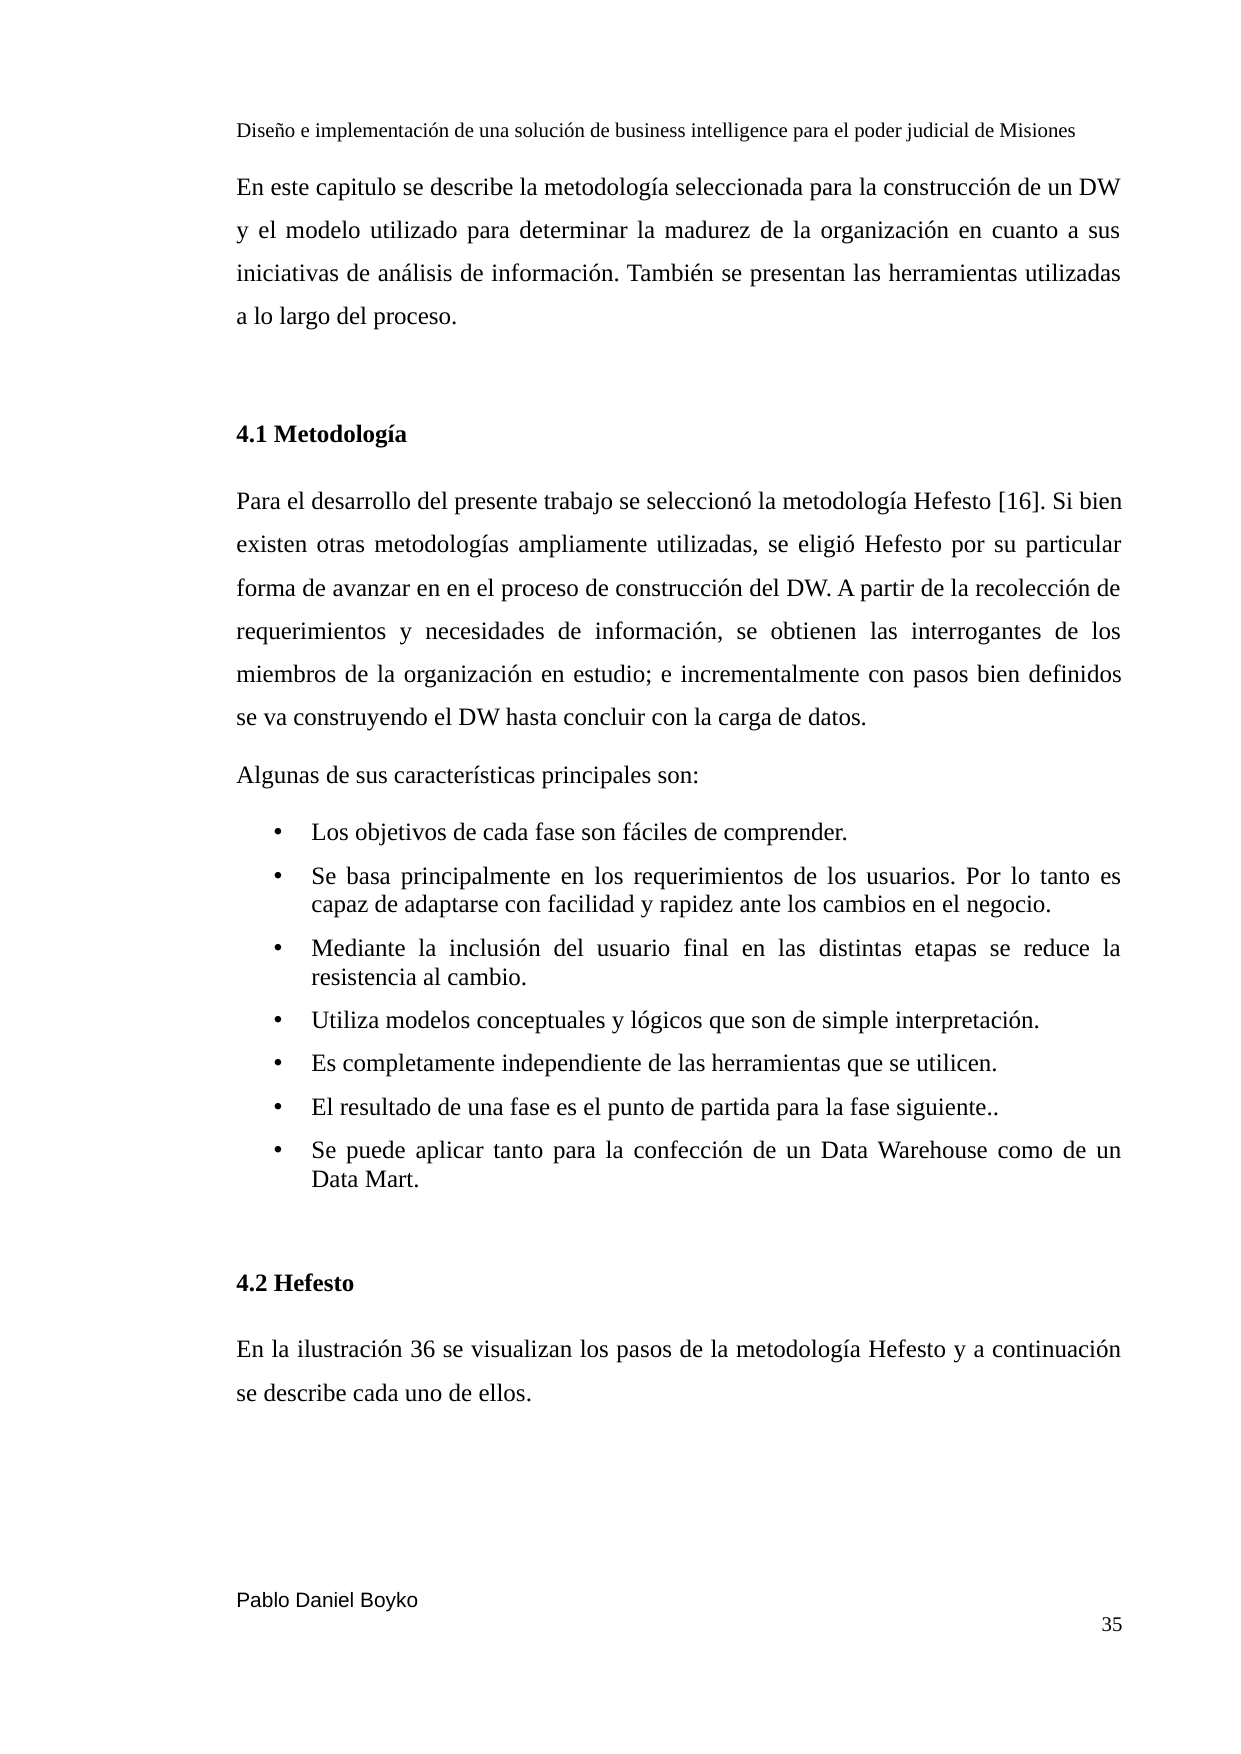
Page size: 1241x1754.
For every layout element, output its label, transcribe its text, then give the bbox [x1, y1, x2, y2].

list Es completamente independiente de las herramientas que se utilicen. [274, 1048, 1122, 1077]
list Mediante la inclusión del usuario final en las distintas etapas se reduce la resistencia al cambio. [274, 933, 1122, 990]
text En este capitulo se describe la metodología seleccionada para la construcción de un DW y el modelo utilizado para determinar la madurez de la organización en cuanto a sus iniciativas de análisis de información. También se presentan las herramientas utilizadas a lo largo del proceso. [236, 172, 1122, 330]
list El resultado de una fase es el punto de partida para la fase siguiente.. [274, 1092, 1122, 1120]
text Algunas de sus características principales son: [236, 760, 1122, 788]
list Utiliza modelos conceptuales y lógicos que son de simple interpretación. [274, 1005, 1122, 1034]
list Se basa principalmente en los requerimientos de los usuarios. Por lo tanto es capaz de adaptarse con facilidad y rapidez ante los cambios en el negocio. [274, 861, 1122, 918]
text En la ilustración 36 se visualizan los pasos de la metodología Hefesto y a continuación se describe cada uno de ellos. [236, 1334, 1122, 1406]
subtitle 4.2 Hefesto [236, 1268, 1122, 1297]
list Los objetivos de cada fase son fáciles de comprender. [274, 817, 1122, 846]
text Para el desarrollo del presente trabajo se seleccionó la metodología Hefesto [16]. Si bien existen otras metodologías ampliamente utilizadas, se eligió Hefesto por su particular forma de avanzar en en el proceso de construcción del DW. A partir de la recolección de requerimientos y necesidades de información, se obtienen las interrogantes de los miembros de la organización en estudio; e incrementalmente con pasos bien definidos se va construyendo el DW hasta concluir con la carga de datos. [236, 486, 1122, 731]
subtitle 4.1 Metodología [236, 419, 1122, 448]
list Se puede aplicar tanto para la confección de un Data Warehouse como de un Data Mart. [274, 1135, 1122, 1192]
